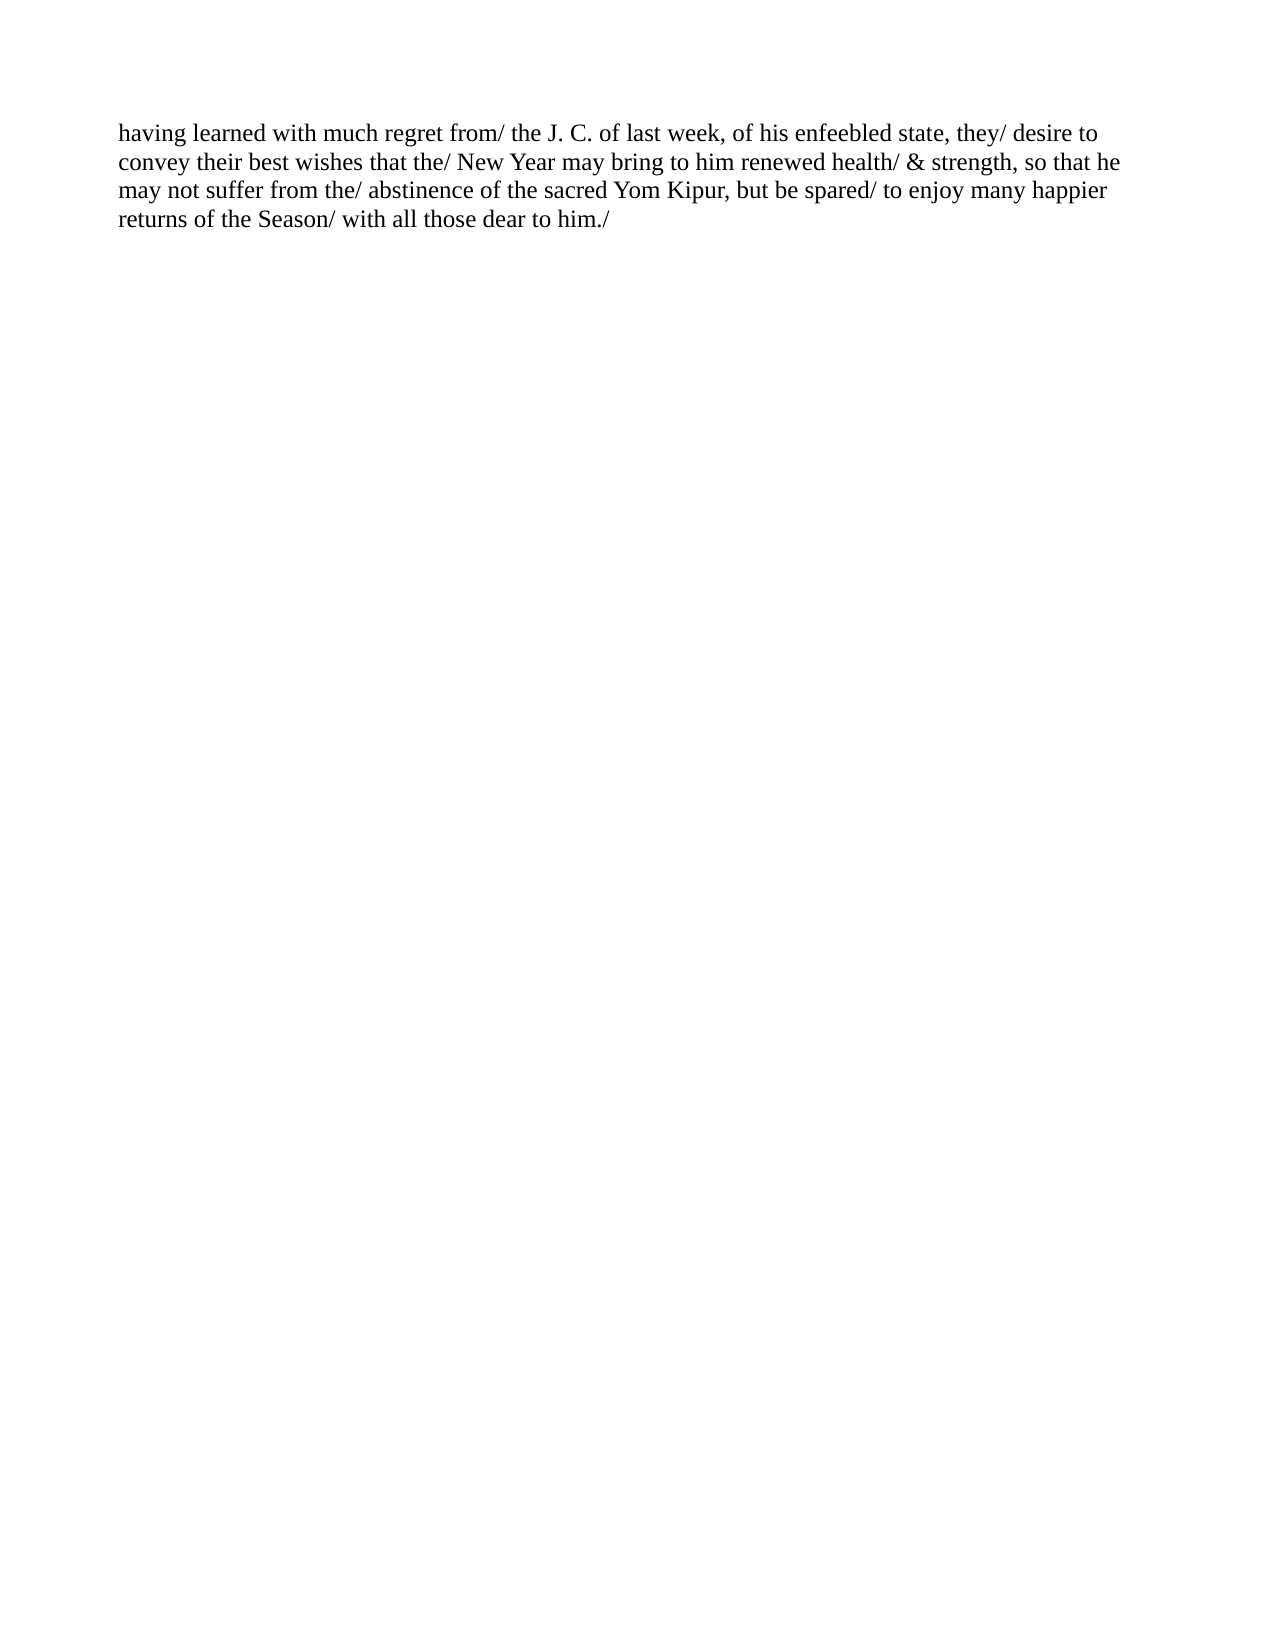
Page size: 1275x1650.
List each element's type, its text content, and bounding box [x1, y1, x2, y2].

text having learned with much regret from/ the J. C. of last week, of his enfeebled state, they/ desire to convey their best wishes that the/ New Year may bring to him renewed health/ & strength, so that he may not suffer from the/ abstinence of the sacred Yom Kipur, but be spared/ to enjoy many happier returns of the Season/ with all those dear to him./ [118, 118, 1157, 233]
